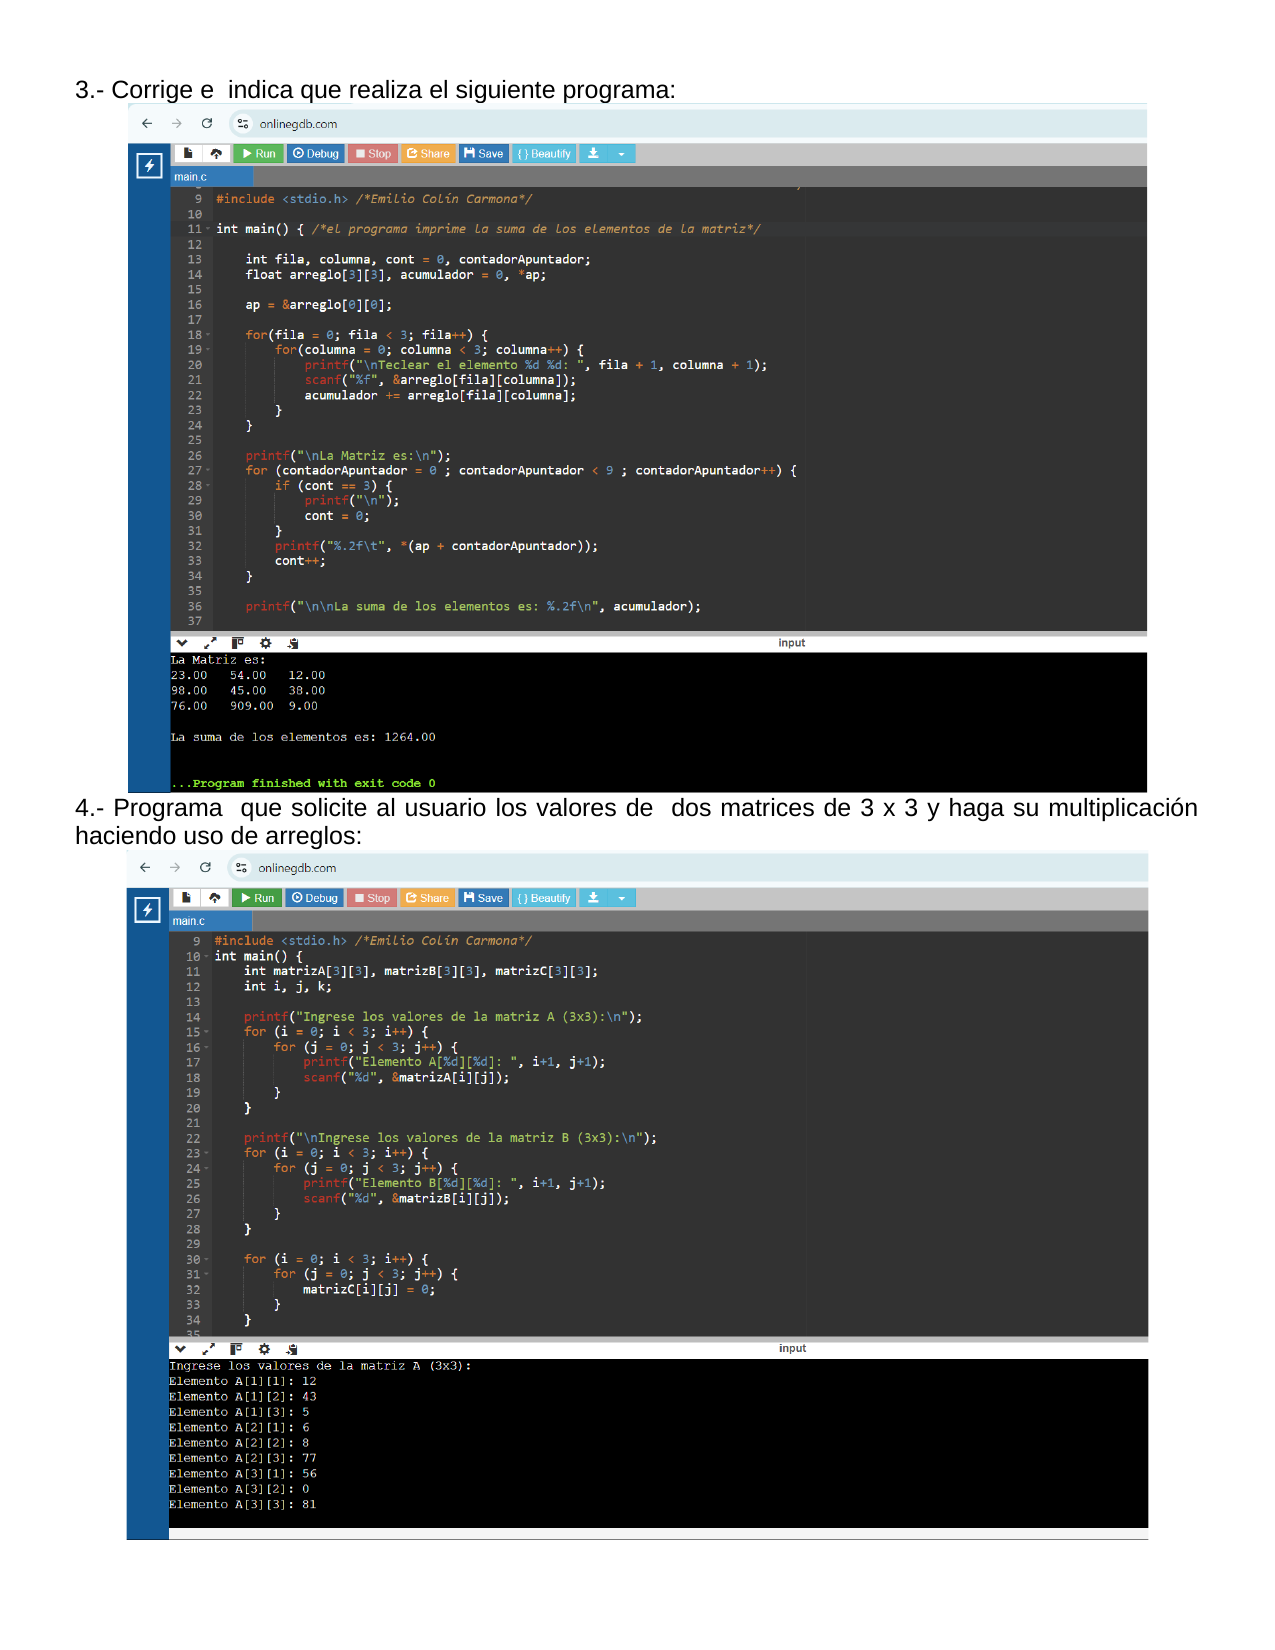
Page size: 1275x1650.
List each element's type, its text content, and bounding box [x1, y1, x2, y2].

text 3.- Corrige e indica que realiza el siguiente programa: [75, 75, 1200, 104]
text 4.- Programa que solicite al usuario los valores de dos matrices de 3 x 3 y haga su multiplicación haciendo uso de arreglos: [75, 792, 1200, 850]
